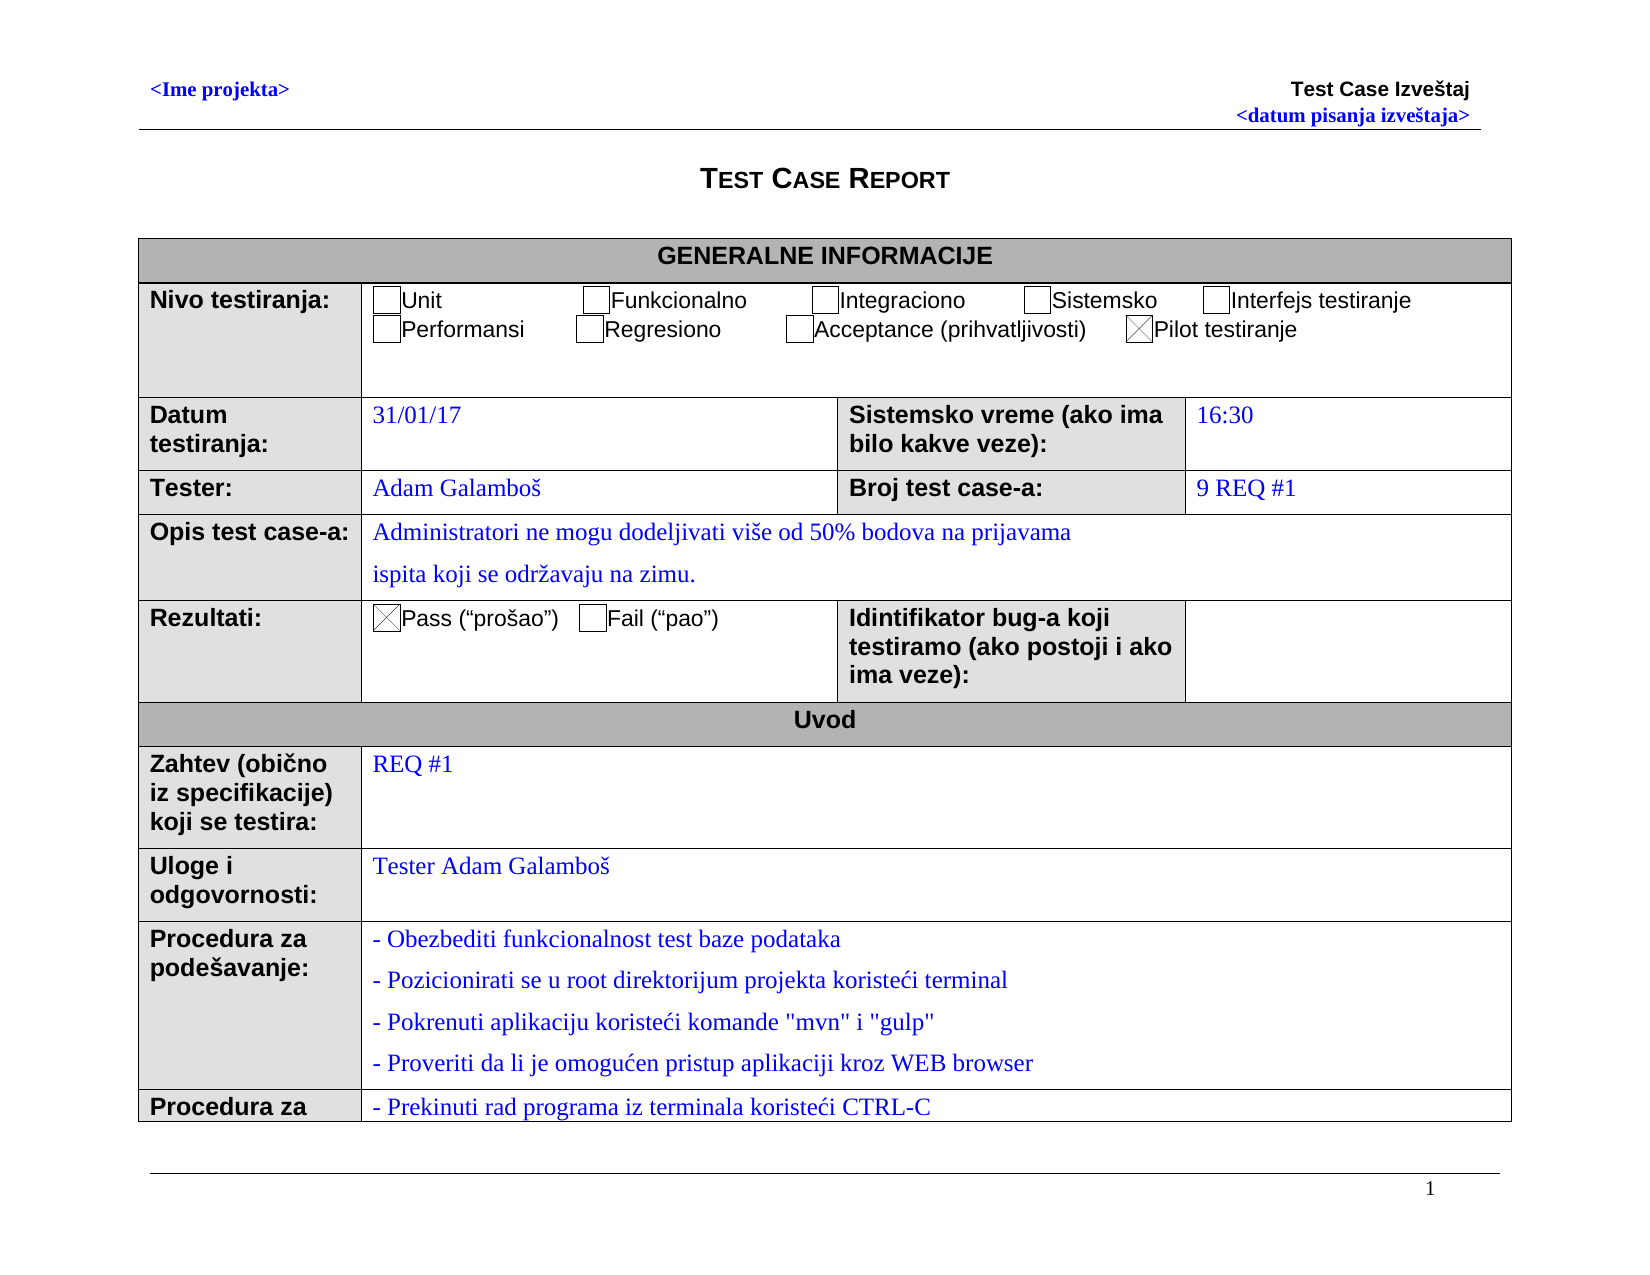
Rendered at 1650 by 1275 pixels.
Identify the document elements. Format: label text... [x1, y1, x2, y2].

table_cell Procedura za [139, 1090, 361, 1121]
table_cell - Prekinuti rad programa iz terminala koristeći CTRL-C [362, 1090, 1511, 1121]
table_cell Zahtev (obično iz specifikacije) koji se testira: [139, 747, 361, 848]
table_cell Rezultati: [139, 601, 361, 702]
table_cell 9 REQ #1 [1186, 471, 1511, 514]
subtitle Test Case Report [150, 161, 1500, 195]
table_cell Uvod [139, 703, 1511, 746]
table_cell 16:30 [1186, 398, 1511, 470]
table_cell Procedura za podešavanje: [139, 922, 361, 1089]
table_cell [1186, 601, 1511, 702]
table_header GENERALNE INFORMACIJE [139, 239, 1511, 282]
table_cell Opis test case-a: [139, 515, 361, 600]
table_cell Tester: [139, 471, 361, 514]
table_cell Datum testiranja: [139, 398, 361, 470]
table_cell REQ #1 [362, 747, 1511, 848]
table_cell Broj test case-a: [838, 471, 1185, 514]
table_cell Nivo testiranja: [139, 284, 361, 397]
table_cell Unit Funkcionalno Integraciono Sistemsko Interfejs testiranje Performansi Regresiono Acceptance (prihvatljivosti) Pilot testiranje [362, 284, 1511, 397]
table_cell Tester Adam Galamboš [362, 849, 1511, 921]
table_cell Administratori ne mogu dodeljivati više od 50% bodova na prijavama ispita koji se održavaju na zimu. [362, 515, 1511, 600]
table_cell Pass (“prošao”) Fail (“pao”) [362, 601, 837, 702]
table_cell 31/01/17 [362, 398, 837, 470]
table_cell Uloge i odgovornosti: [139, 849, 361, 921]
table_cell - Obezbediti funkcionalnost test baze podataka - Pozicionirati se u root direktorijum projekta koristeći terminal - Pokrenuti aplikaciju koristeći komande "mvn" i "gulp" - Proveriti da li je omogućen pristup aplikaciji kroz WEB browser [362, 922, 1511, 1089]
table_cell Adam Galamboš [362, 471, 837, 514]
table_cell Sistemsko vreme (ako ima bilo kakve veze): [838, 398, 1185, 470]
table_cell Idintifikator bug-a koji testiramo (ako postoji i ako ima veze): [838, 601, 1185, 702]
